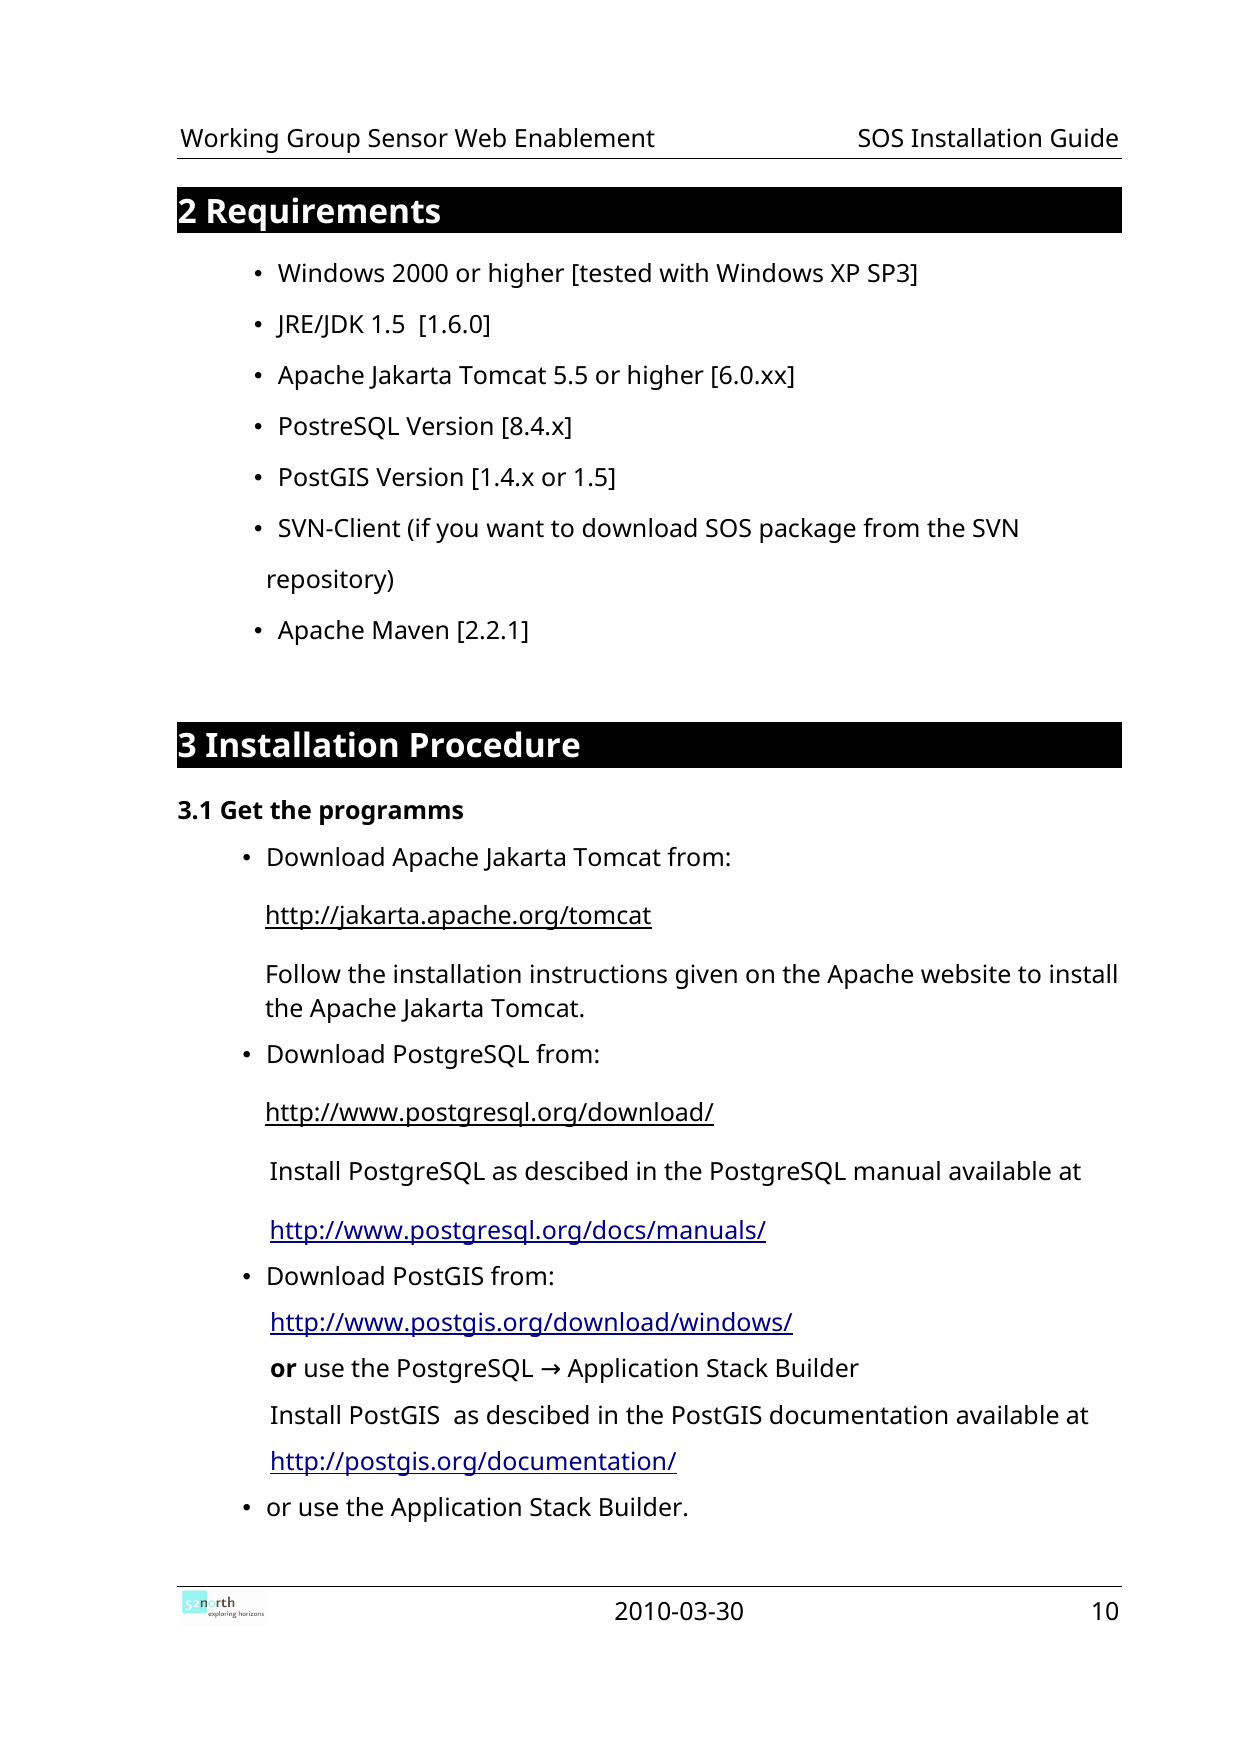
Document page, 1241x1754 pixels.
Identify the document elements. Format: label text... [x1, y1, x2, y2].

subtitle Requirements [177, 187, 1122, 233]
subtitle Installation Procedure [177, 722, 1122, 768]
list Download Apache Jakarta Tomcat from: [242, 839, 1122, 873]
list http://www.postgis.org/download/windows/ [246, 1305, 1122, 1339]
picture [180, 1588, 266, 1626]
list Install PostGIS as descibed in the PostGIS documentation available at [246, 1397, 1122, 1431]
list Download PostGIS from: [242, 1258, 1122, 1292]
list or use the Application Stack Builder. [242, 1490, 1122, 1524]
list Apache Maven [2.2.1] [242, 612, 1122, 646]
text http://jakarta.apache.org/tomcat [265, 898, 1122, 932]
list Apache Jakarta Tomcat 5.5 or higher [6.0.xx] [242, 358, 1122, 392]
text Install PostgreSQL as descibed in the PostgreSQL manual available at [269, 1154, 1122, 1188]
list SVN-Client (if you want to download SOS package from the SVN repository) [242, 510, 1122, 595]
list Windows 2000 or higher [tested with Windows XP SP3] [242, 256, 1122, 290]
subtitle Get the programms [177, 793, 1122, 827]
list http://postgis.org/documentation/ [246, 1444, 1122, 1478]
list Download PostgreSQL from: [242, 1036, 1122, 1070]
list PostGIS Version [1.4.x or 1.5] [242, 459, 1122, 493]
text http://www.postgresql.org/download/ [265, 1095, 1122, 1129]
text Follow the installation instructions given on the Apache website to install the Apache Jakarta Tomcat. [265, 957, 1122, 1024]
list JRE/JDK 1.5 [1.6.0] [242, 307, 1122, 341]
list PostreSQL Version [8.4.x] [242, 408, 1122, 442]
text http://www.postgresql.org/docs/manuals/ [269, 1213, 1122, 1247]
list or use the PostgreSQL → Application Stack Builder [246, 1351, 1122, 1385]
